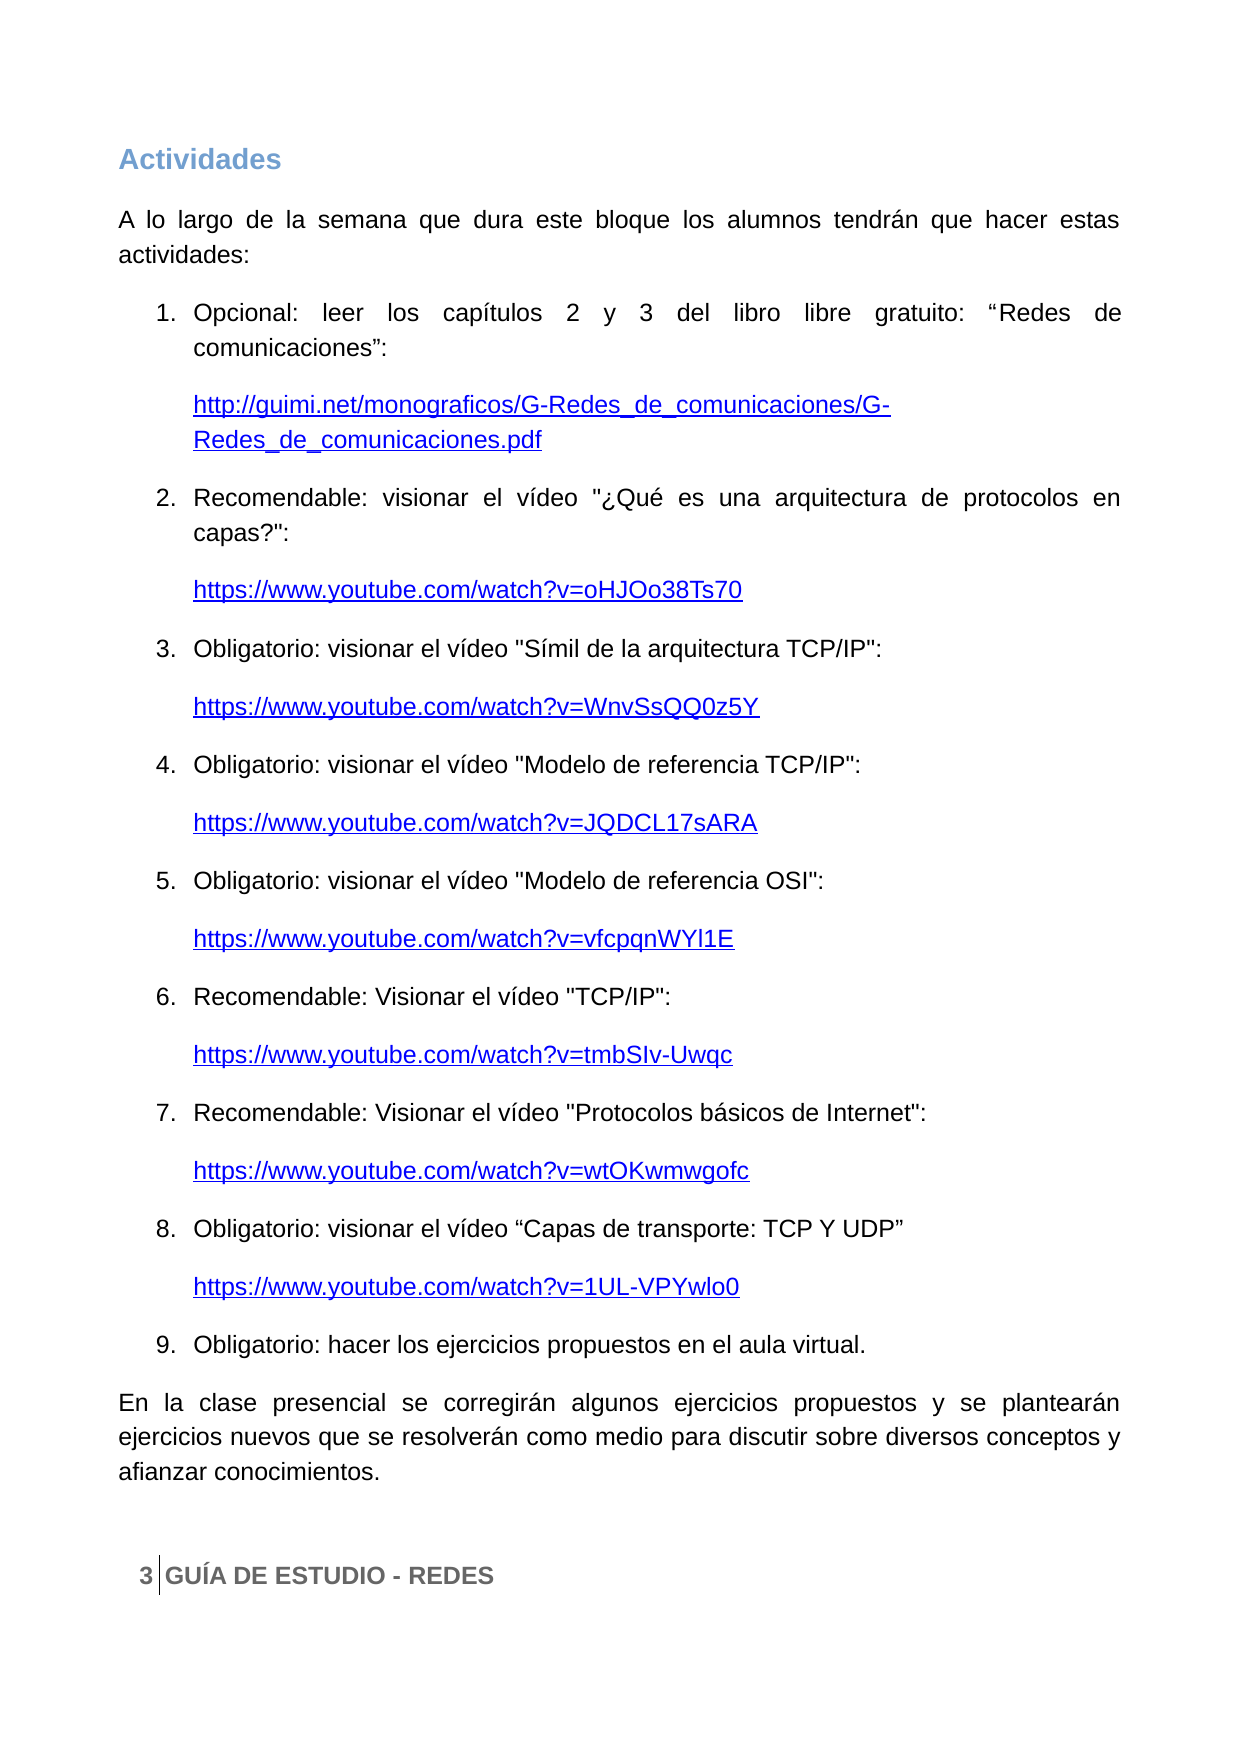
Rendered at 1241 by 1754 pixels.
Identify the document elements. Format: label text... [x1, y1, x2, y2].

list https://www.youtube.com/watch?v=tmbSIv-Uwqc [156, 1040, 1122, 1068]
list https://www.youtube.com/watch?v=1UL-VPYwlo0 [156, 1272, 1122, 1301]
subtitle Actividades [118, 142, 1122, 175]
list https://www.youtube.com/watch?v=vfcpqnWYl1E [156, 924, 1122, 952]
text A lo largo de la semana que dura este bloque los alumnos tendrán que hacer estas actividades: [118, 206, 1122, 269]
list Obligatorio: hacer los ejercicios propuestos en el aula virtual. [156, 1330, 1122, 1358]
list Opcional: leer los capítulos 2 y 3 del libro libre gratuito: “Redes de comunicaciones”: [156, 298, 1122, 361]
list Obligatorio: visionar el vídeo "Símil de la arquitectura TCP/IP": [156, 633, 1122, 662]
text En la clase presencial se corregirán algunos ejercicios propuestos y se plantearán ejercicios nuevos que se resolverán como medio para discutir sobre diversos conceptos y afianzar conocimientos. [118, 1388, 1122, 1486]
list https://www.youtube.com/watch?v=wtOKwmwgofc [156, 1156, 1122, 1184]
list Obligatorio: visionar el vídeo “Capas de transporte: TCP Y UDP” [156, 1214, 1122, 1242]
list Recomendable: visionar el vídeo "¿Qué es una arquitectura de protocolos en capas?": [156, 483, 1122, 546]
list Recomendable: Visionar el vídeo "Protocolos básicos de Internet": [156, 1098, 1122, 1126]
list Recomendable: Visionar el vídeo "TCP/IP": [156, 982, 1122, 1010]
list Obligatorio: visionar el vídeo "Modelo de referencia OSI": [156, 866, 1122, 894]
list http://guimi.net/monograficos/G-Redes_de_comunicaciones/G-Redes_de_comunicaciones.pdf [156, 391, 1122, 454]
list https://www.youtube.com/watch?v=JQDCL17sARA [156, 808, 1122, 836]
list https://www.youtube.com/watch?v=WnvSsQQ0z5Y [156, 692, 1122, 720]
list Obligatorio: visionar el vídeo "Modelo de referencia TCP/IP": [156, 749, 1122, 778]
list https://www.youtube.com/watch?v=oHJOo38Ts70 [156, 576, 1122, 604]
